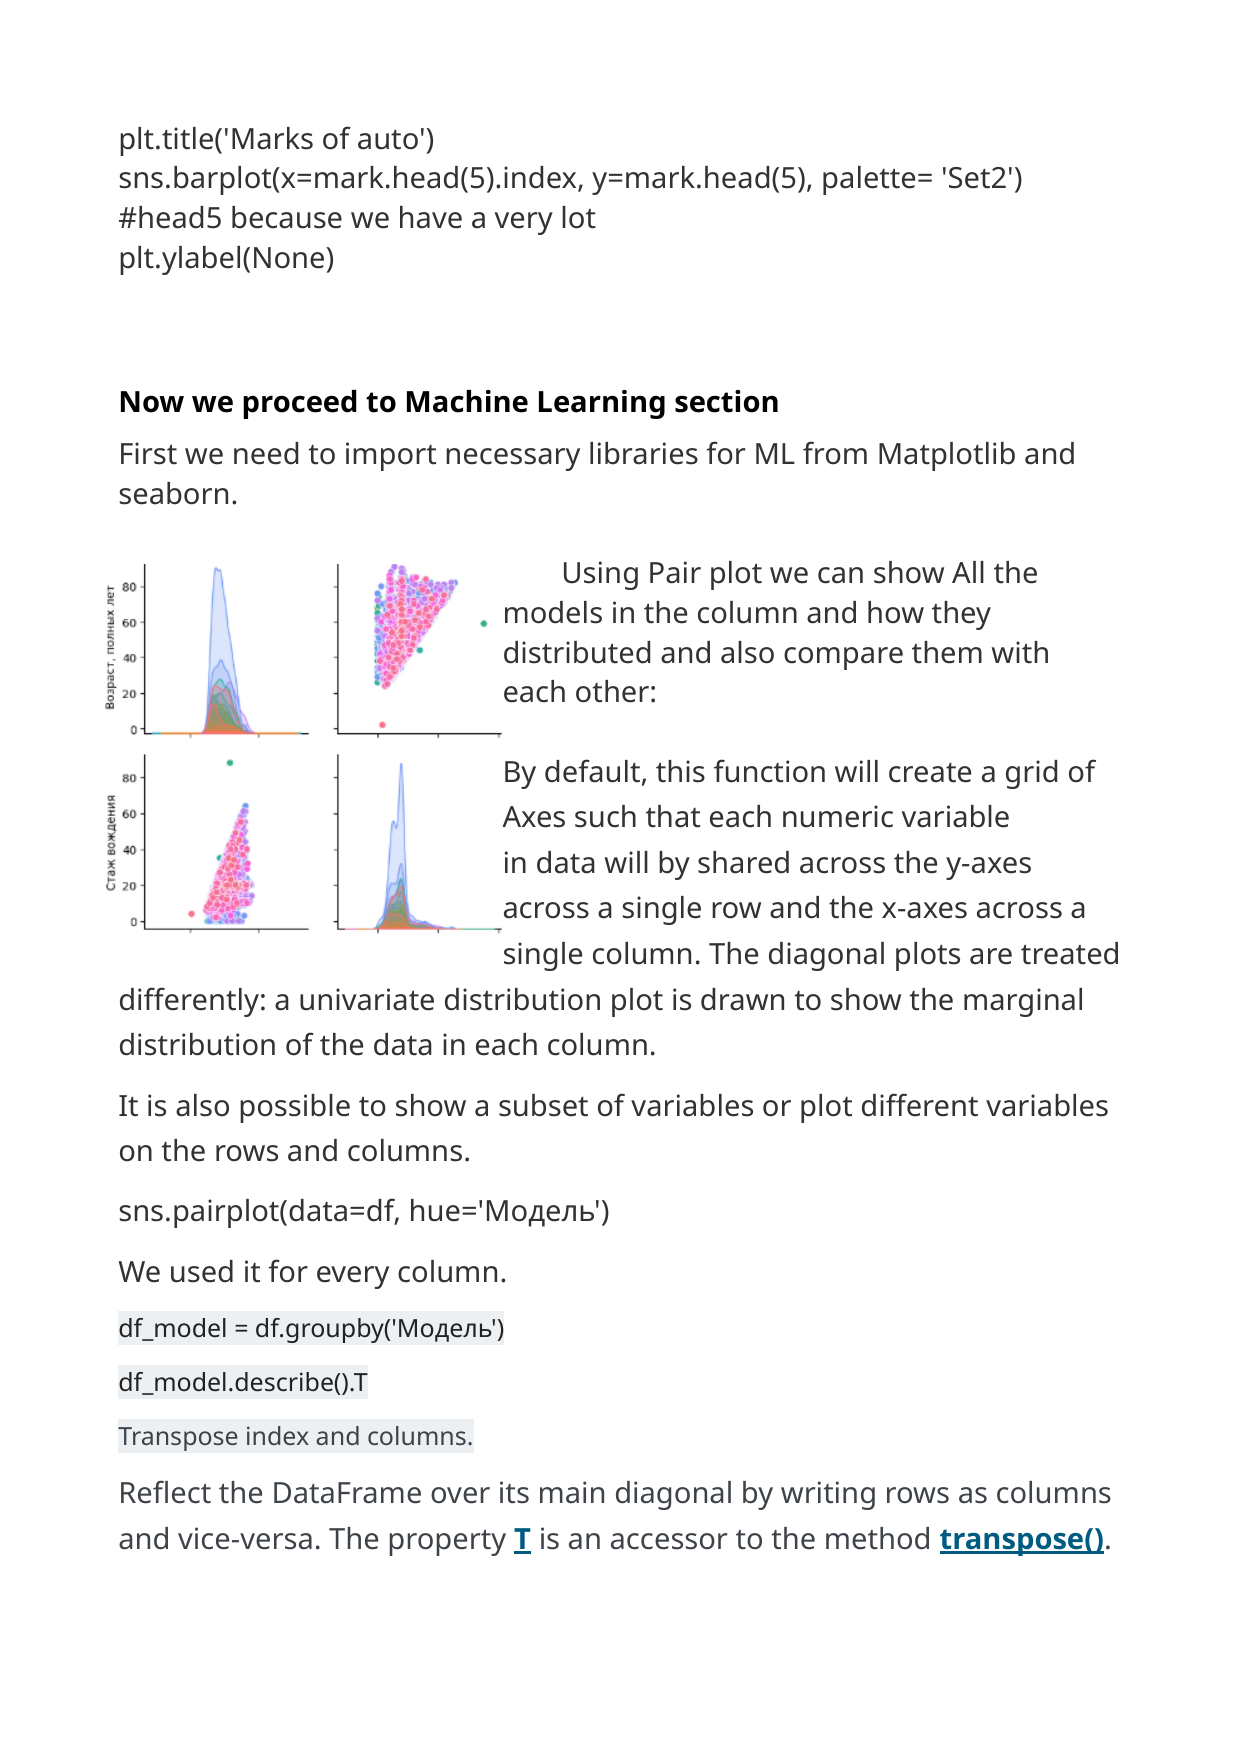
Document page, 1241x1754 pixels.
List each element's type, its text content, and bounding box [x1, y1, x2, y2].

text First we need to import necessary libraries for ML from Matplotlib and seaborn. [118, 433, 1122, 513]
text Reflect the DataFrame over its main diagonal by writing rows as columns and vice-versa. The property T is an accessor to the method transpose(). [118, 1472, 1122, 1558]
subtitle Now we proceed to Machine Learning section [118, 381, 1122, 421]
text sns.pairplot(data=df, hue='Модель') [118, 1191, 1122, 1230]
text df_model = df.groupby('Модель') [118, 1311, 1122, 1345]
text plt.title('Marks of auto') [118, 118, 1122, 158]
text Transpose index and columns. [118, 1419, 1122, 1453]
text sns.barplot(x=mark.head(5).index, y=mark.head(5), palette= 'Set2') #head5 because we have a very lot [118, 158, 1122, 237]
text By default, this function will create a grid of Axes such that each numeric variable in data will by shared across the y-axes across a single row and the x-axes across a single column. The diagonal plots are treated differently: a univariate distribution plot is drawn to show the marginal distribution of the data in each column. [118, 751, 1122, 1064]
text Using Pair plot we can show All the models in the column and how they distributed and also compare them with each other: [118, 552, 1122, 711]
text We used it for every column. [118, 1251, 1122, 1291]
text plt.ylabel(None) [118, 237, 1122, 277]
text It is also possible to show a subset of variables or plot different variables on the rows and columns. [118, 1085, 1122, 1170]
text df_model.describe().T [118, 1365, 1122, 1399]
